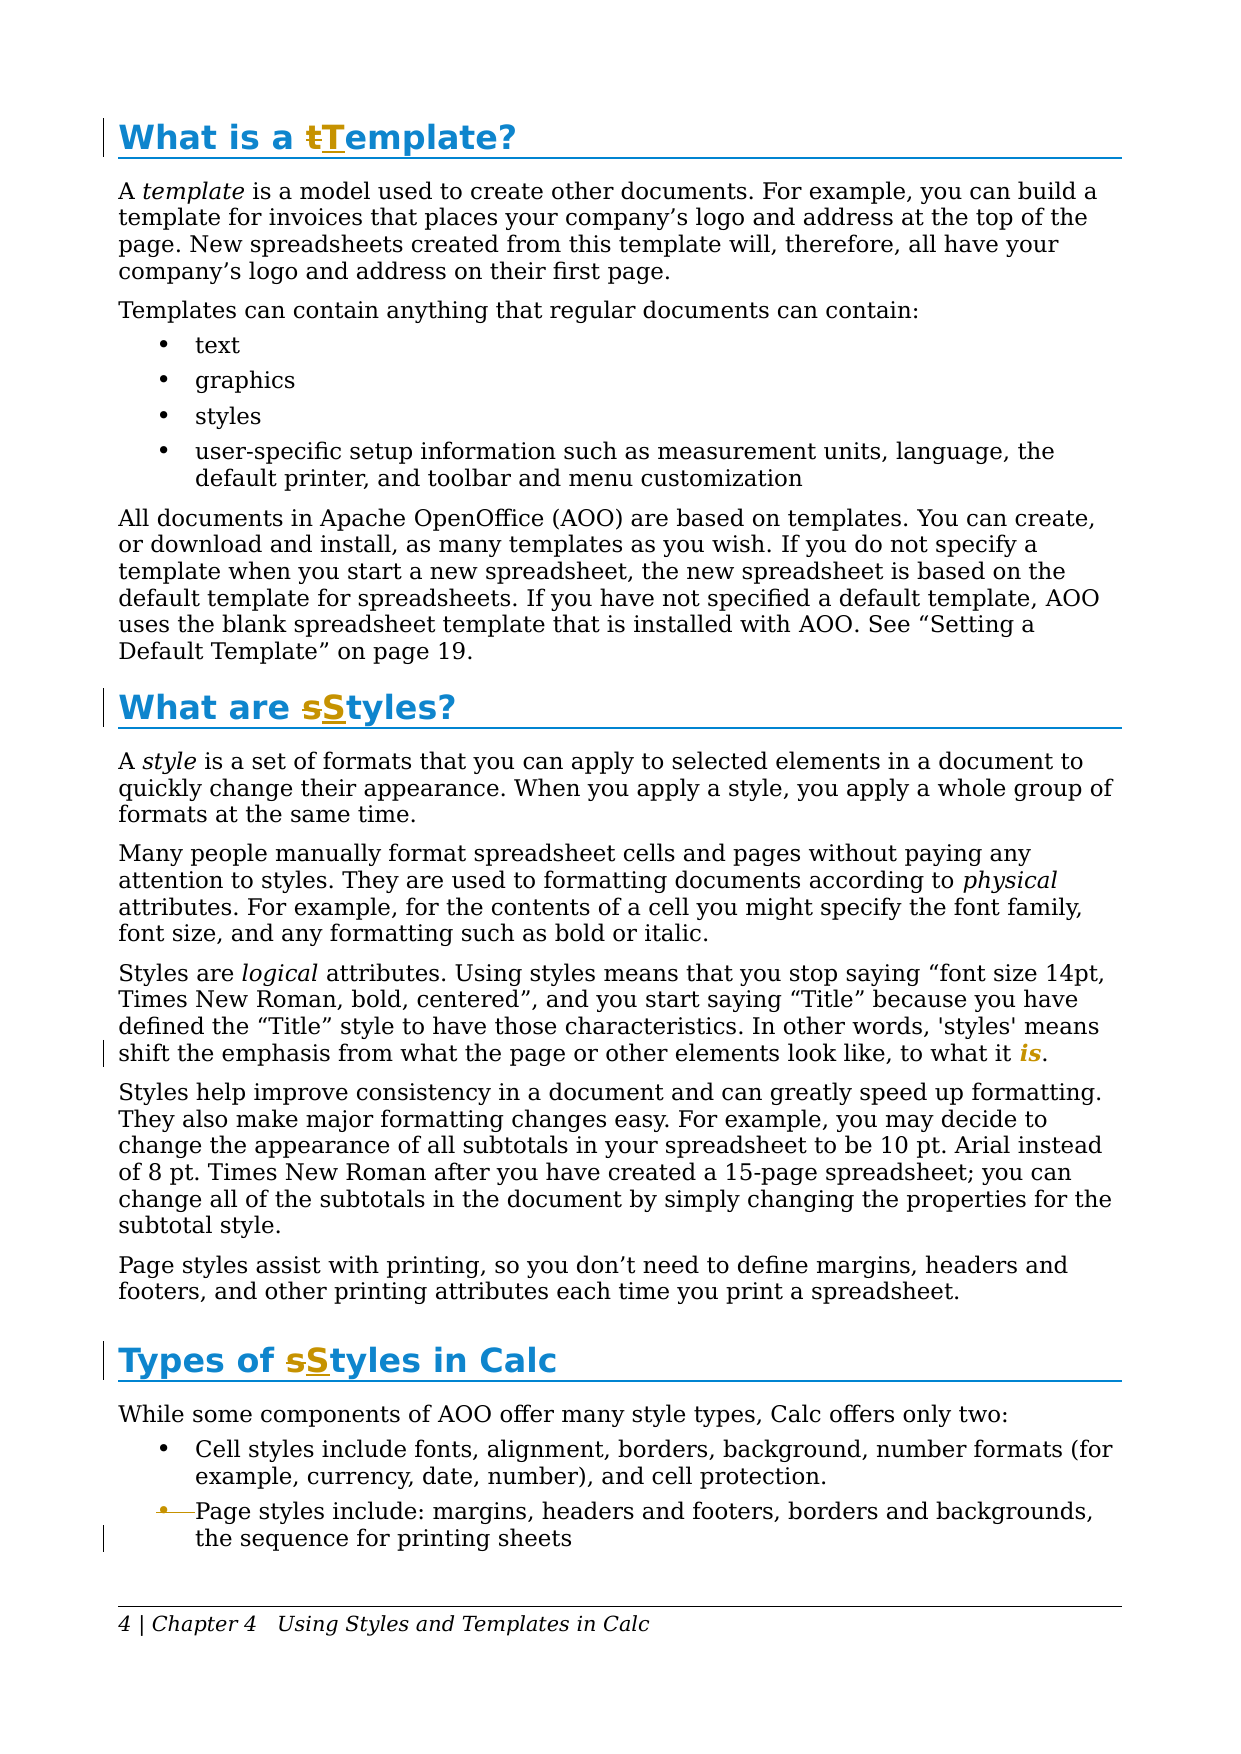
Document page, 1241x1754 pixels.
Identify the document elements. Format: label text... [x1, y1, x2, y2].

list Templates can contain anything that regular documents can contain: [118, 297, 1122, 324]
subtitle What is a Template? [118, 118, 1122, 157]
list styles [156, 401, 1122, 430]
list While some components of AOO offer many style types, Calc offers only two: [118, 1401, 1122, 1428]
list Cell styles include fonts, alignment, borders, background, number formats (for example, currency, date, number), and cell protection. [156, 1434, 1122, 1490]
text Styles help improve consistency in a document and can greatly speed up formatting. They also make major formatting changes easy. For example, you may decide to change the appearance of all subtotals in your spreadsheet to be 10 pt. Arial instead of 8 pt. Times New Roman after you have created a 15-page spreadsheet; you can change all of the subtotals in the document by simply changing the properties for the subtotal style. [118, 1079, 1122, 1239]
list graphics [156, 366, 1122, 395]
list user-specific setup information such as measurement units, language, the default printer, and toolbar and menu customization [156, 436, 1122, 492]
text Page styles assist with printing, so you don’t need to define margins, headers and footers, and other printing attributes each time you print a spreadsheet. [118, 1252, 1122, 1305]
text Styles are logical attributes. Using styles means that you stop saying “font size 14pt, Times New Roman, bold, centered”, and you start saying “Title” because you have defined the “Title” style to have those characteristics. In other words, 'styles' means shift the emphasis from what the page or other elements look like, to what it is. [118, 960, 1122, 1067]
text A template is a model used to create other documents. For example, you can build a template for invoices that places your company’s logo and address at the top of the page. New spreadsheets created from this template will, therefore, all have your company’s logo and address on their first page. [118, 178, 1122, 284]
list text [156, 330, 1122, 359]
subtitle Types of Styles in Calc [118, 1341, 1122, 1380]
subtitle What are Styles? [118, 688, 1122, 727]
text Many people manually format spreadsheet cells and pages without paying any attention to styles. They are used to formatting documents according to physical attributes. For example, for the contents of a cell you might specify the font family, font size, and any formatting such as bold or italic. [118, 841, 1122, 947]
text All documents in Apache OpenOffice (AOO) are based on templates. You can create, or download and install, as many templates as you wish. If you do not specify a template when you start a new spreadsheet, the new spreadsheet is based on the default template for spreadsheets. If you have not specified a default template, AOO uses the blank spreadsheet template that is installed with AOO. See “Setting a dDefault tTemplate” on page 19. [118, 505, 1122, 665]
list Page styles include: margins, headers and footers, borders and backgrounds, the sequence for printing sheets [156, 1496, 1122, 1552]
text A style is a set of formats that you can apply to selected elements in a document to quickly change their appearance. When you apply a style, you apply a whole group of formats at the same time. [118, 748, 1122, 828]
